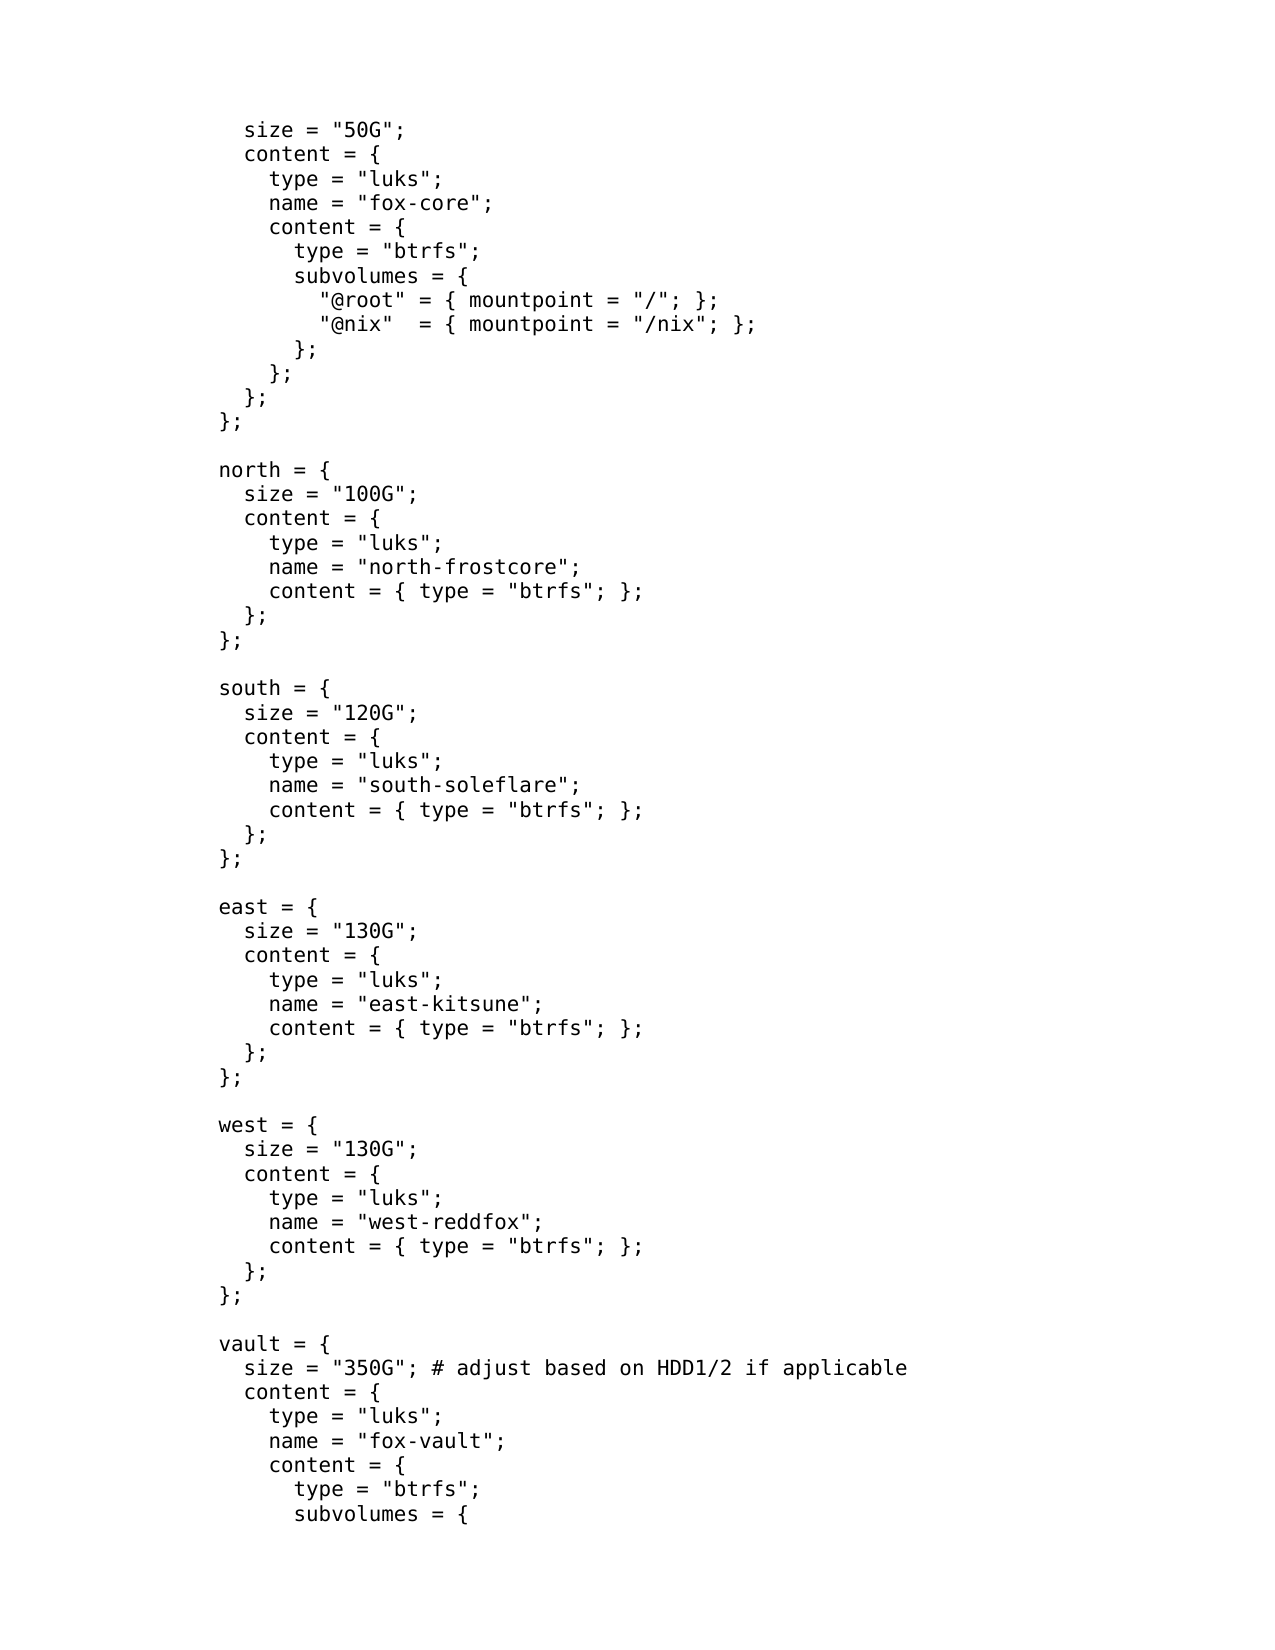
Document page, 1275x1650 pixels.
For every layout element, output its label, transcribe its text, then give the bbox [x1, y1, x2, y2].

text subvolumes = { [118, 264, 1157, 288]
text type = "luks"; [118, 1186, 1157, 1210]
text name = "fox-core"; [118, 191, 1157, 215]
text content = { type = "btrfs"; }; [118, 1234, 1157, 1259]
text }; [118, 846, 1157, 871]
text content = { type = "btrfs"; }; [118, 579, 1157, 603]
text }; [118, 822, 1157, 846]
text type = "luks"; [118, 167, 1157, 191]
text }; [118, 1040, 1157, 1065]
text type = "luks"; [118, 749, 1157, 773]
text vault = { [118, 1332, 1157, 1356]
text }; [118, 1065, 1157, 1089]
text size = "130G"; [118, 1137, 1157, 1162]
text size = "130G"; [118, 919, 1157, 943]
text north = { [118, 458, 1157, 482]
text }; [118, 603, 1157, 628]
text content = { [118, 506, 1157, 531]
text content = { [118, 142, 1157, 167]
text name = "north-frostcore"; [118, 555, 1157, 579]
text }; [118, 337, 1157, 361]
text size = "50G"; [118, 118, 1157, 142]
text subvolumes = { [118, 1502, 1157, 1526]
text content = { [118, 943, 1157, 968]
text size = "100G"; [118, 482, 1157, 506]
text south = { [118, 676, 1157, 701]
text }; [118, 1283, 1157, 1307]
text content = { [118, 1162, 1157, 1186]
text type = "btrfs"; [118, 1477, 1157, 1502]
text size = "350G"; # adjust based on HDD1/2 if applicable [118, 1356, 1157, 1380]
text content = { type = "btrfs"; }; [118, 798, 1157, 822]
text type = "btrfs"; [118, 239, 1157, 264]
text west = { [118, 1113, 1157, 1137]
text name = "fox-vault"; [118, 1429, 1157, 1453]
text type = "luks"; [118, 1404, 1157, 1429]
text "@nix" = { mountpoint = "/nix"; }; [118, 312, 1157, 337]
text content = { [118, 725, 1157, 749]
text type = "luks"; [118, 968, 1157, 992]
text name = "west-reddfox"; [118, 1210, 1157, 1234]
text content = { [118, 1380, 1157, 1404]
text content = { [118, 1453, 1157, 1477]
text }; [118, 1259, 1157, 1283]
text content = { [118, 215, 1157, 239]
text }; [118, 385, 1157, 409]
text east = { [118, 895, 1157, 919]
text size = "120G"; [118, 701, 1157, 725]
text name = "east-kitsune"; [118, 992, 1157, 1016]
text }; [118, 628, 1157, 652]
text type = "luks"; [118, 531, 1157, 555]
text content = { type = "btrfs"; }; [118, 1016, 1157, 1040]
text }; [118, 361, 1157, 385]
text }; [118, 409, 1157, 434]
text "@root" = { mountpoint = "/"; }; [118, 288, 1157, 312]
text name = "south-soleflare"; [118, 773, 1157, 798]
